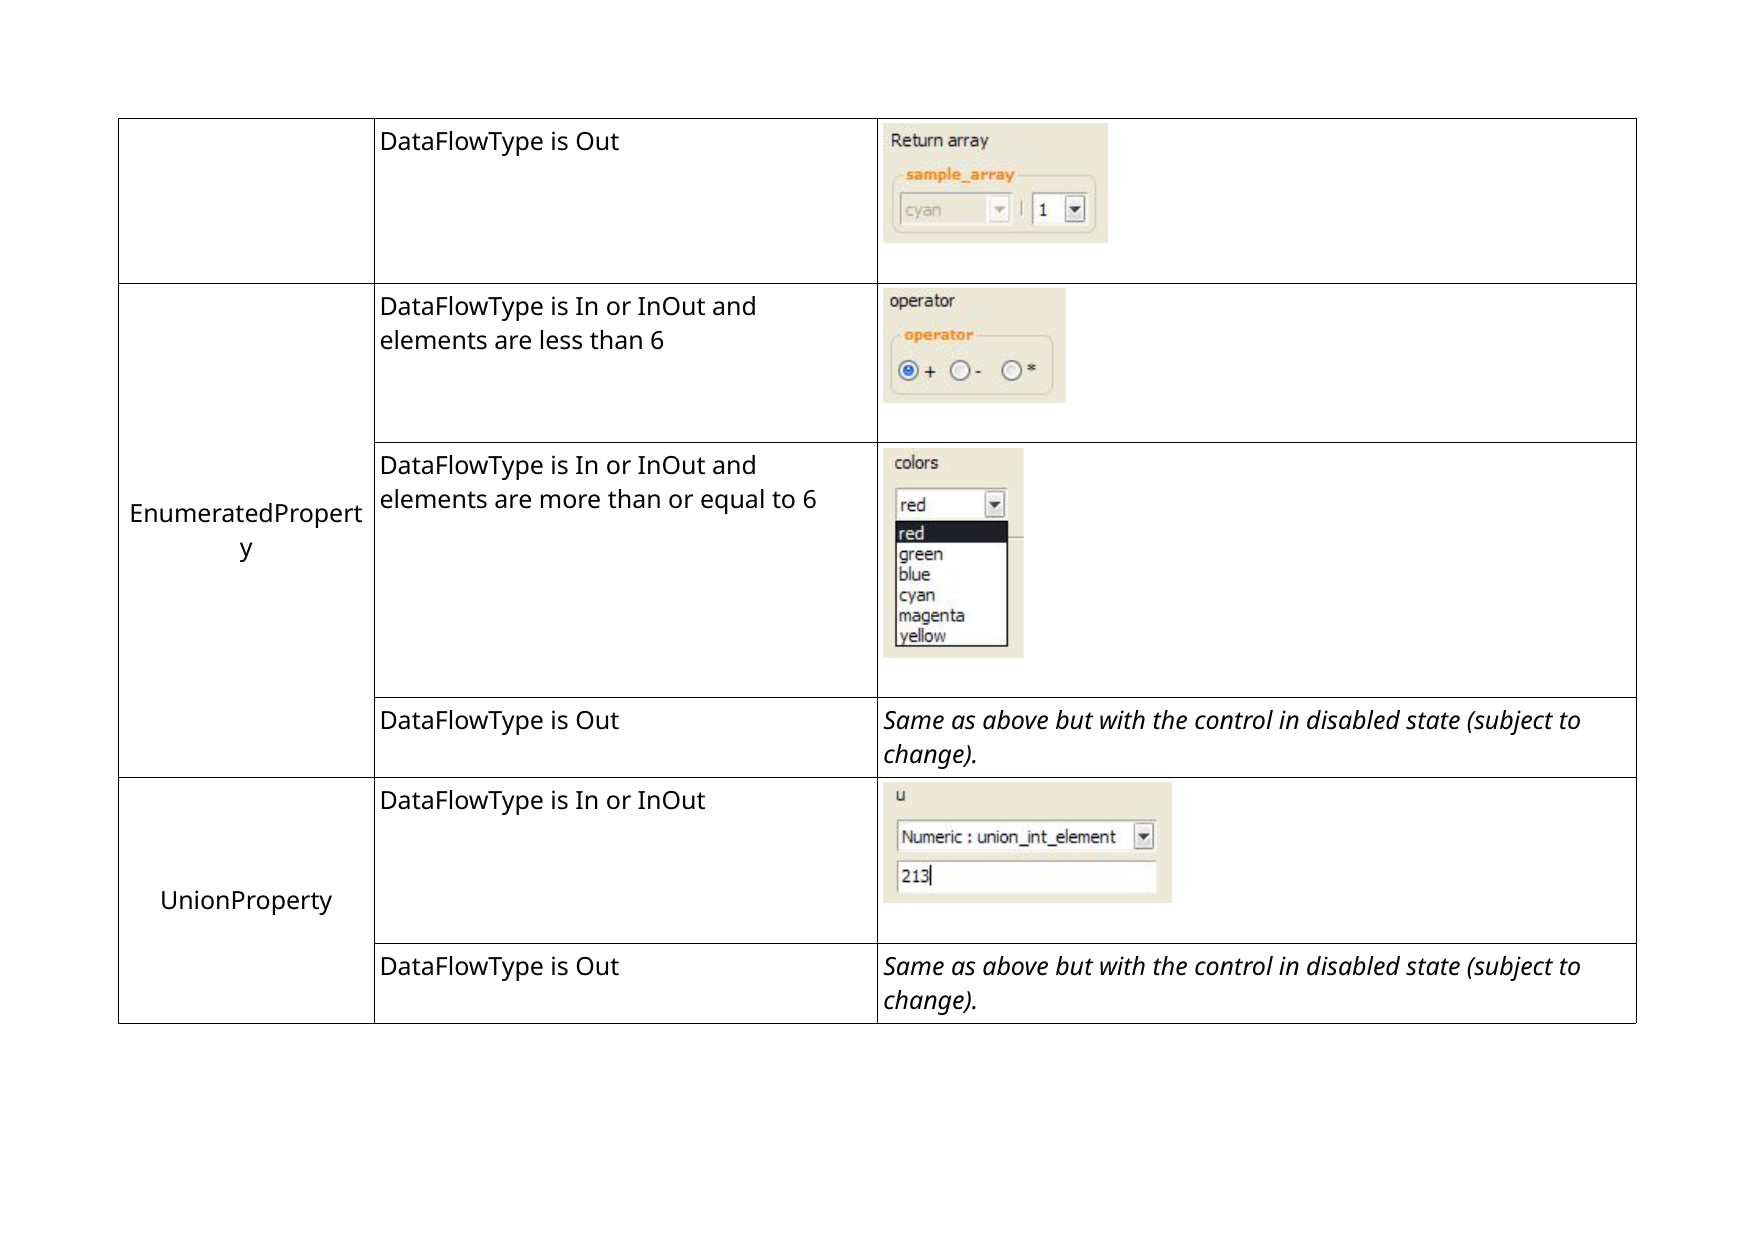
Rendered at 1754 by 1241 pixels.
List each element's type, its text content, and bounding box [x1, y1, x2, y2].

table_cell [878, 658, 1636, 697]
table_cell DataFlowType is Out [375, 698, 877, 777]
table_cell Same as above but with the control in disabled state (subject to change). [878, 944, 1636, 1022]
table_cell Same as above but with the control in disabled state (subject to change). [878, 698, 1636, 777]
picture [883, 288, 1066, 403]
table_cell UnionProperty [119, 778, 374, 1022]
picture [883, 123, 1109, 243]
table_cell [878, 403, 1636, 442]
table_cell DataFlowType is Out [375, 119, 877, 282]
table_cell [878, 284, 1636, 402]
table_cell DataFlowType is In or InOut [375, 778, 877, 943]
table_cell DataFlowType is In or InOut and elements are more than or equal to 6 [375, 443, 877, 697]
table_cell DataFlowType is In or InOut and elements are less than 6 [375, 284, 877, 442]
table_cell EnumeratedProperty [119, 284, 374, 777]
picture [883, 448, 1024, 658]
picture [883, 782, 1173, 903]
table_cell DataFlowType is Out [375, 944, 877, 1022]
table_cell [119, 119, 374, 282]
table_cell [878, 119, 1636, 282]
table_cell [878, 443, 1636, 657]
table_cell [878, 778, 1636, 943]
